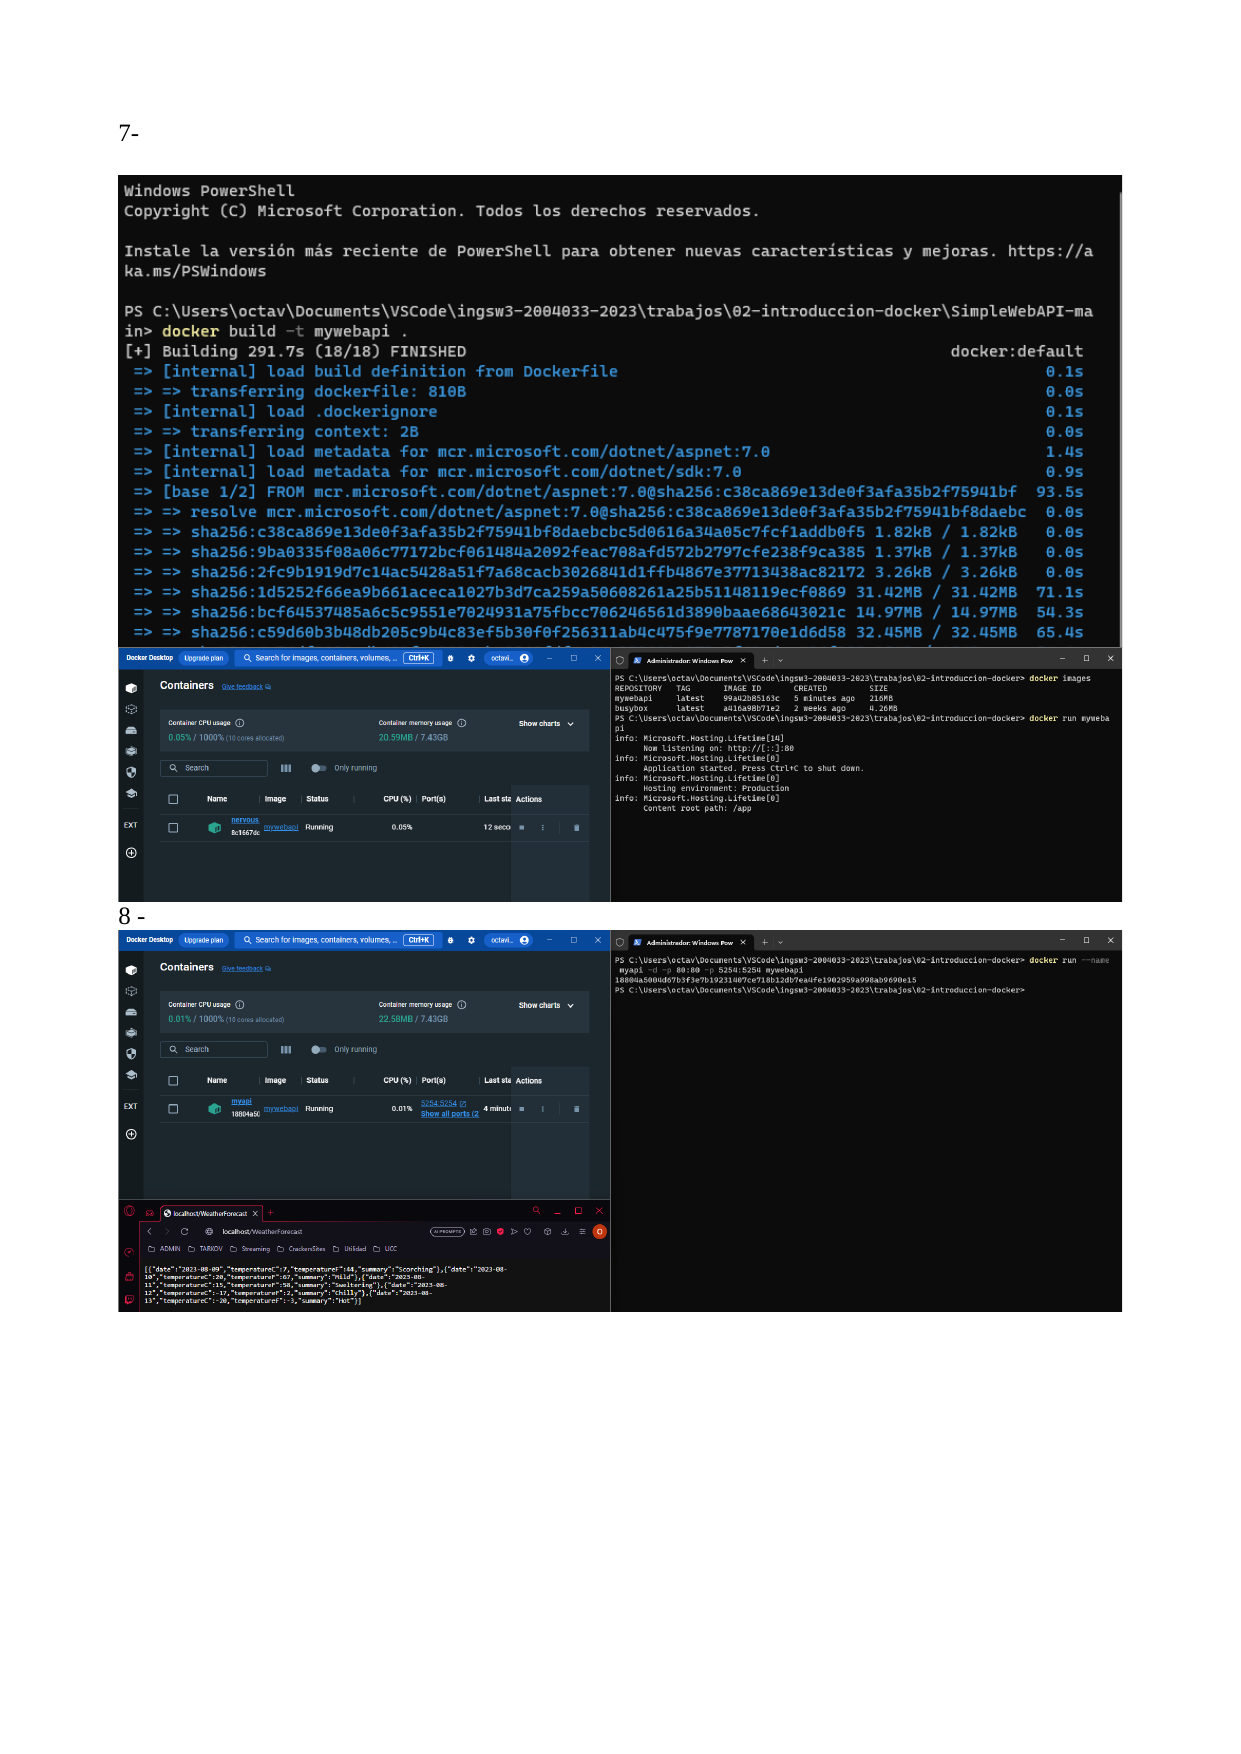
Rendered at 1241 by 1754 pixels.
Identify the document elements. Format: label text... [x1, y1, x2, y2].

text 8 - [118, 902, 1122, 930]
picture [118, 930, 1123, 1312]
picture [118, 175, 1123, 902]
text 7- [118, 118, 1122, 147]
